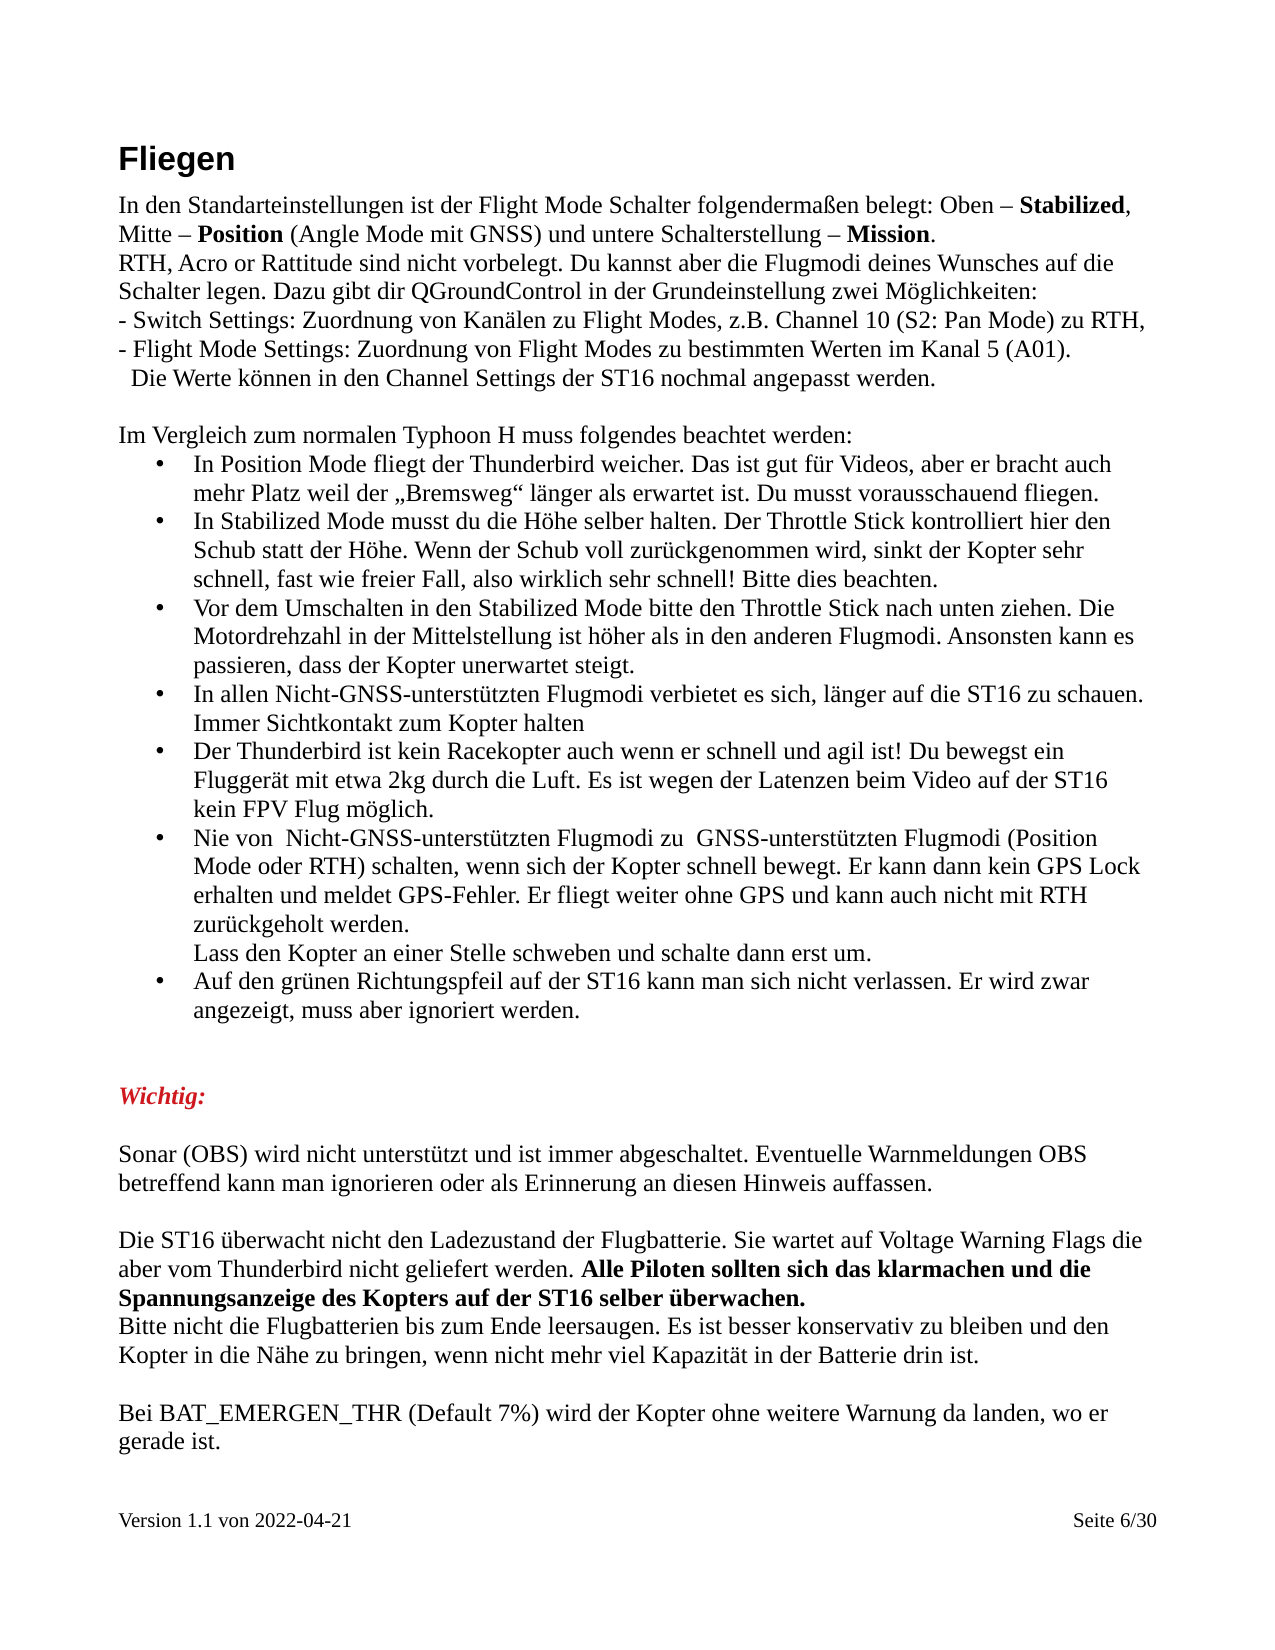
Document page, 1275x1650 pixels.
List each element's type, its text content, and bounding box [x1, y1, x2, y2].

list Nie von Nicht-GNSS-unterstützten Flugmodi zu GNSS-unterstützten Flugmodi (Position Mode oder RTH) schalten, wenn sich der Kopter schnell bewegt. Er kann dann kein GPS Lock erhalten und meldet GPS-Fehler. Er fliegt weiter ohne GPS und kann auch nicht mit RTH zurückgeholt werden. Lass den Kopter an einer Stelle schweben und schalte dann erst um. [156, 823, 1157, 966]
list Auf den grünen Richtungspfeil auf der ST16 kann man sich nicht verlassen. Er wird zwar angezeigt, muss aber ignoriert werden. [156, 966, 1157, 1024]
text Im Vergleich zum normalen Typhoon H muss folgendes beachtet werden: [118, 420, 1157, 449]
text - Flight Mode Settings: Zuordnung von Flight Modes zu bestimmten Werten im Kanal 5 (A01). Die Werte können in den Channel Settings der ST16 nochmal angepasst werden. [118, 334, 1157, 391]
list Vor dem Umschalten in den Stabilized Mode bitte den Throttle Stick nach unten ziehen. Die Motordrehzahl in der Mittelstellung ist höher als in den anderen Flugmodi. Ansonsten kann es passieren, dass der Kopter unerwartet steigt. [156, 593, 1157, 679]
text - Switch Settings: Zuordnung von Kanälen zu Flight Modes, z.B. Channel 10 (S2: Pan Mode) zu RTH, [118, 305, 1157, 334]
text Wichtig: [118, 1081, 1157, 1110]
text Bitte nicht die Flugbatterien bis zum Ende leersaugen. Es ist besser konservativ zu bleiben und den Kopter in die Nähe zu bringen, wenn nicht mehr viel Kapazität in der Batterie drin ist. [118, 1311, 1157, 1369]
text Sonar (OBS) wird nicht unterstützt und ist immer abgeschaltet. Eventuelle Warnmeldungen OBS betreffend kann man ignorieren oder als Erinnerung an diesen Hinweis auffassen. [118, 1139, 1157, 1196]
text In den Standarteinstellungen ist der Flight Mode Schalter folgendermaßen belegt: Oben – Stabilized, Mitte – Position (Angle Mode mit GNSS) und untere Schalterstellung – Mission. RTH, Acro or Rattitude sind nicht vorbelegt. Du kannst aber die Flugmodi deines Wunsches auf die Schalter legen. Dazu gibt dir QGroundControl in der Grundeinstellung zwei Möglichkeiten: [118, 190, 1157, 305]
text Bei BAT_EMERGEN_THR (Default 7%) wird der Kopter ohne weitere Warnung da landen, wo er gerade ist. [118, 1398, 1157, 1455]
list In Stabilized Mode musst du die Höhe selber halten. Der Throttle Stick kontrolliert hier den Schub statt der Höhe. Wenn der Schub voll zurückgenommen wird, sinkt der Kopter sehr schnell, fast wie freier Fall, also wirklich sehr schnell! Bitte dies beachten. [156, 506, 1157, 593]
list In Position Mode fliegt der Thunderbird weicher. Das ist gut für Videos, aber er bracht auch mehr Platz weil der „Bremsweg“ länger als erwartet ist. Du musst vorausschauend fliegen. [156, 449, 1157, 506]
subtitle Fliegen [118, 139, 1157, 178]
list In allen Nicht-GNSS-unterstützten Flugmodi verbietet es sich, länger auf die ST16 zu schauen. Immer Sichtkontakt zum Kopter halten [156, 679, 1157, 736]
list Der Thunderbird ist kein Racekopter auch wenn er schnell und agil ist! Du bewegst ein Fluggerät mit etwa 2kg durch die Luft. Es ist wegen der Latenzen beim Video auf der ST16 kein FPV Flug möglich. [156, 736, 1157, 823]
text Die ST16 überwacht nicht den Ladezustand der Flugbatterie. Sie wartet auf Voltage Warning Flags die aber vom Thunderbird nicht geliefert werden. Alle Piloten sollten sich das klarmachen und die Spannungsanzeige des Kopters auf der ST16 selber überwachen. [118, 1225, 1157, 1311]
